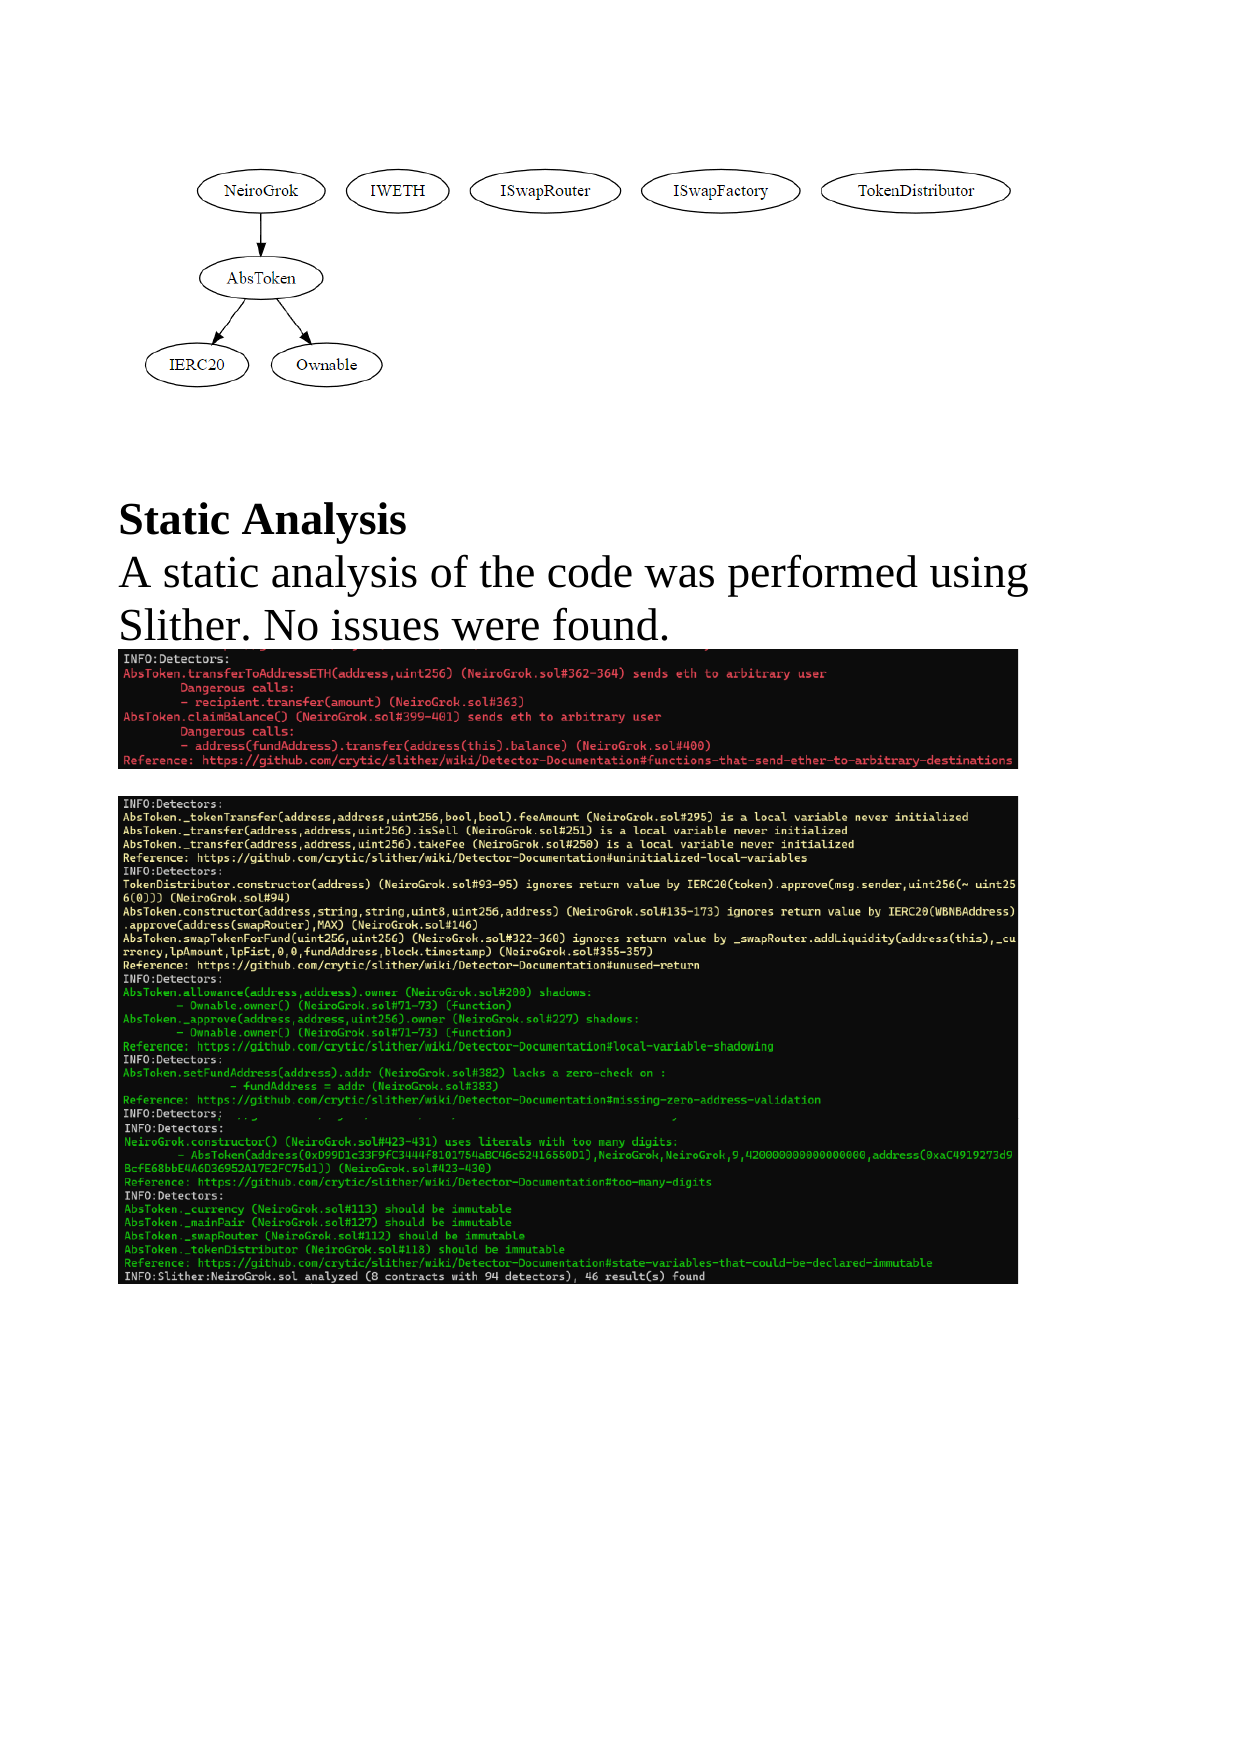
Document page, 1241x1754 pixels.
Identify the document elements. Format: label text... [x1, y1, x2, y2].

text Static Analysis [118, 492, 1122, 544]
text A static analysis of the code was performed using Slither. No issues were found. [118, 544, 1122, 650]
